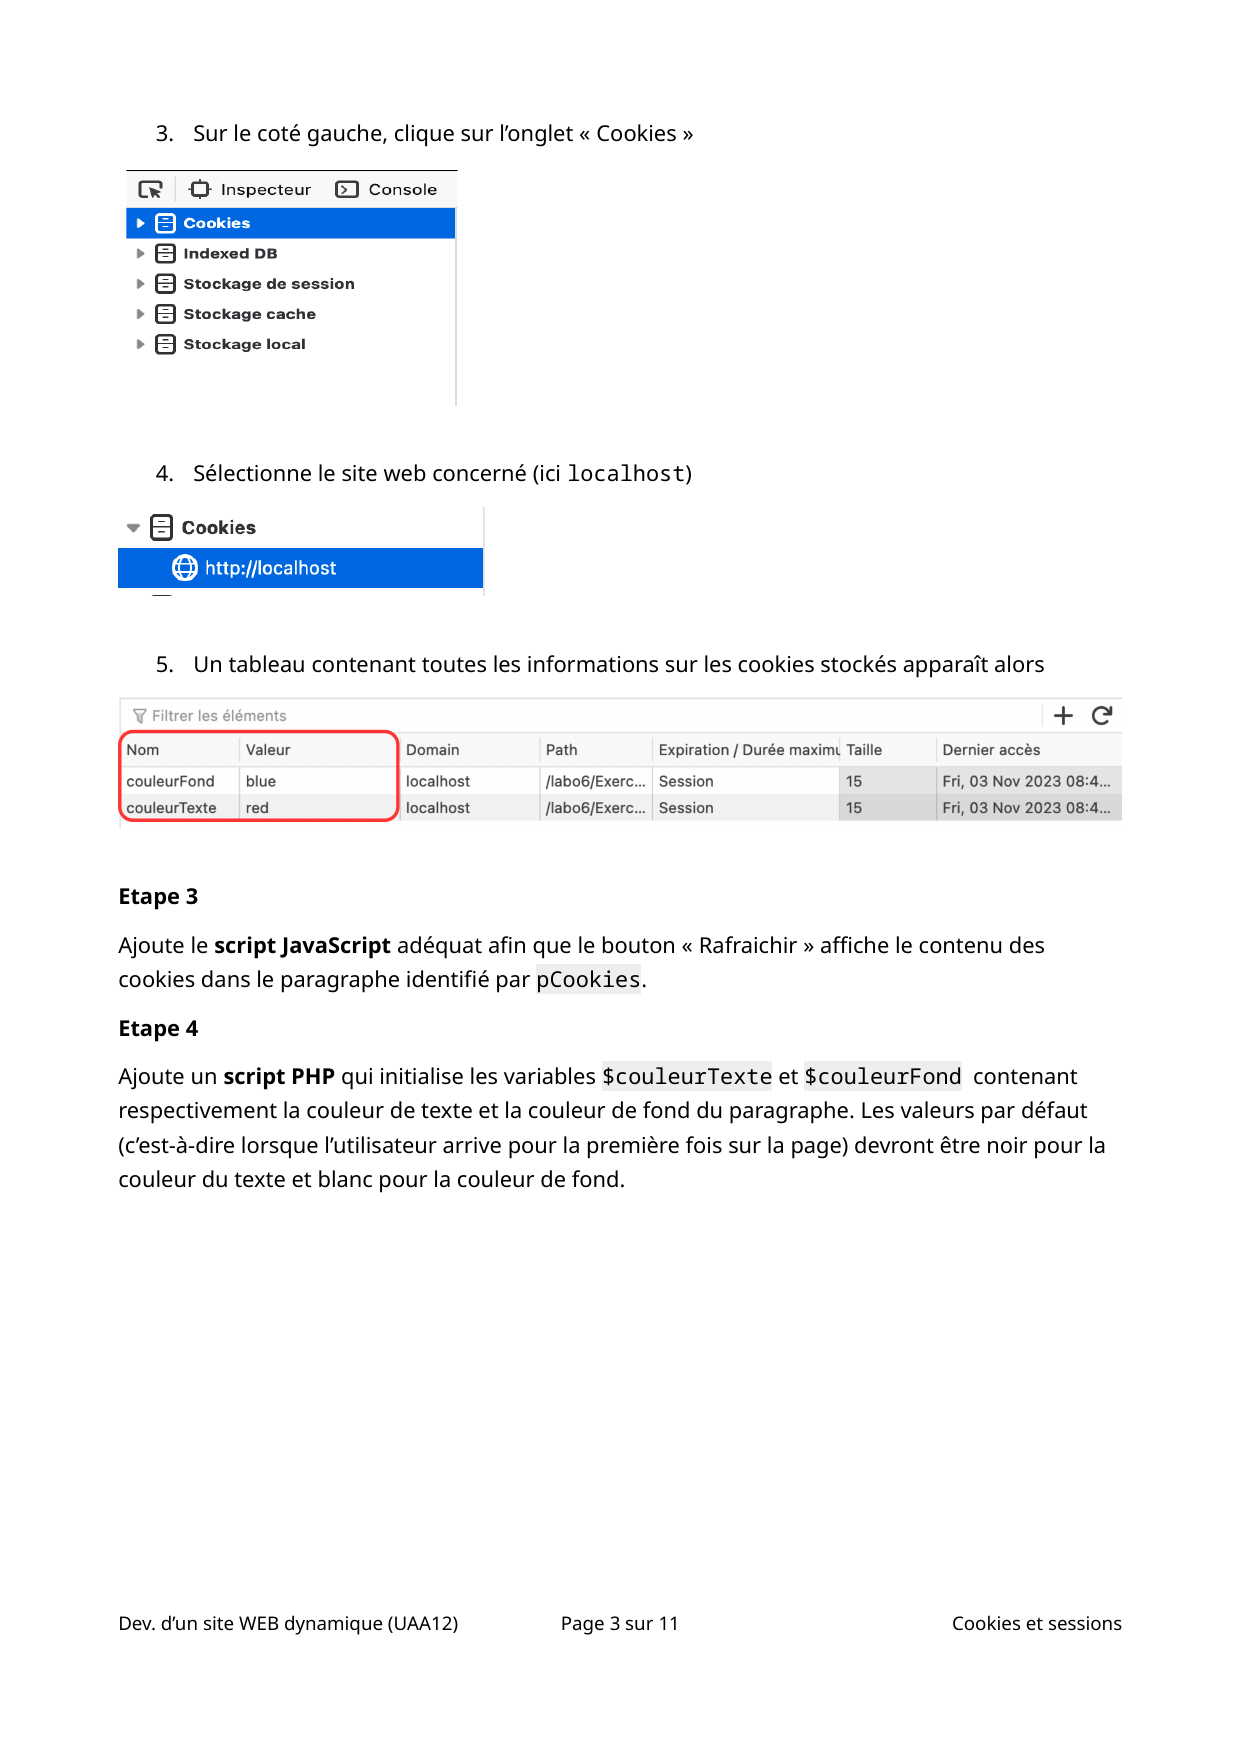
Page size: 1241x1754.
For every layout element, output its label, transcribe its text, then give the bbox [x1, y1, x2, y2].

text Ajoute le script JavaScript adéquat afin que le bouton « Rafraichir » affiche le contenu des cookies dans le paragraphe identifié par pCookies. [118, 930, 1122, 994]
picture [118, 697, 1123, 828]
text Etape 4 [118, 1013, 1122, 1042]
list Sélectionne le site web concerné (ici localhost) [156, 458, 1122, 488]
text Ajoute un script PHP qui initialise les variables $couleurTexte et $couleurFond contenant respectivement la couleur de texte et la couleur de fond du paragraphe. Les valeurs par défaut (c’est-à-dire lorsque l’utilisateur arrive pour la première fois sur la page) devront être noir pour la couleur du texte et blanc pour la couleur de fond. [118, 1061, 1122, 1194]
list Sur le coté gauche, clique sur l’onglet « Cookies » [156, 118, 1122, 148]
list Un tableau contenant toutes les informations sur les cookies stockés apparaît alors [156, 649, 1122, 679]
picture [118, 507, 485, 596]
picture [126, 170, 458, 406]
text Etape 3 [118, 881, 1122, 911]
